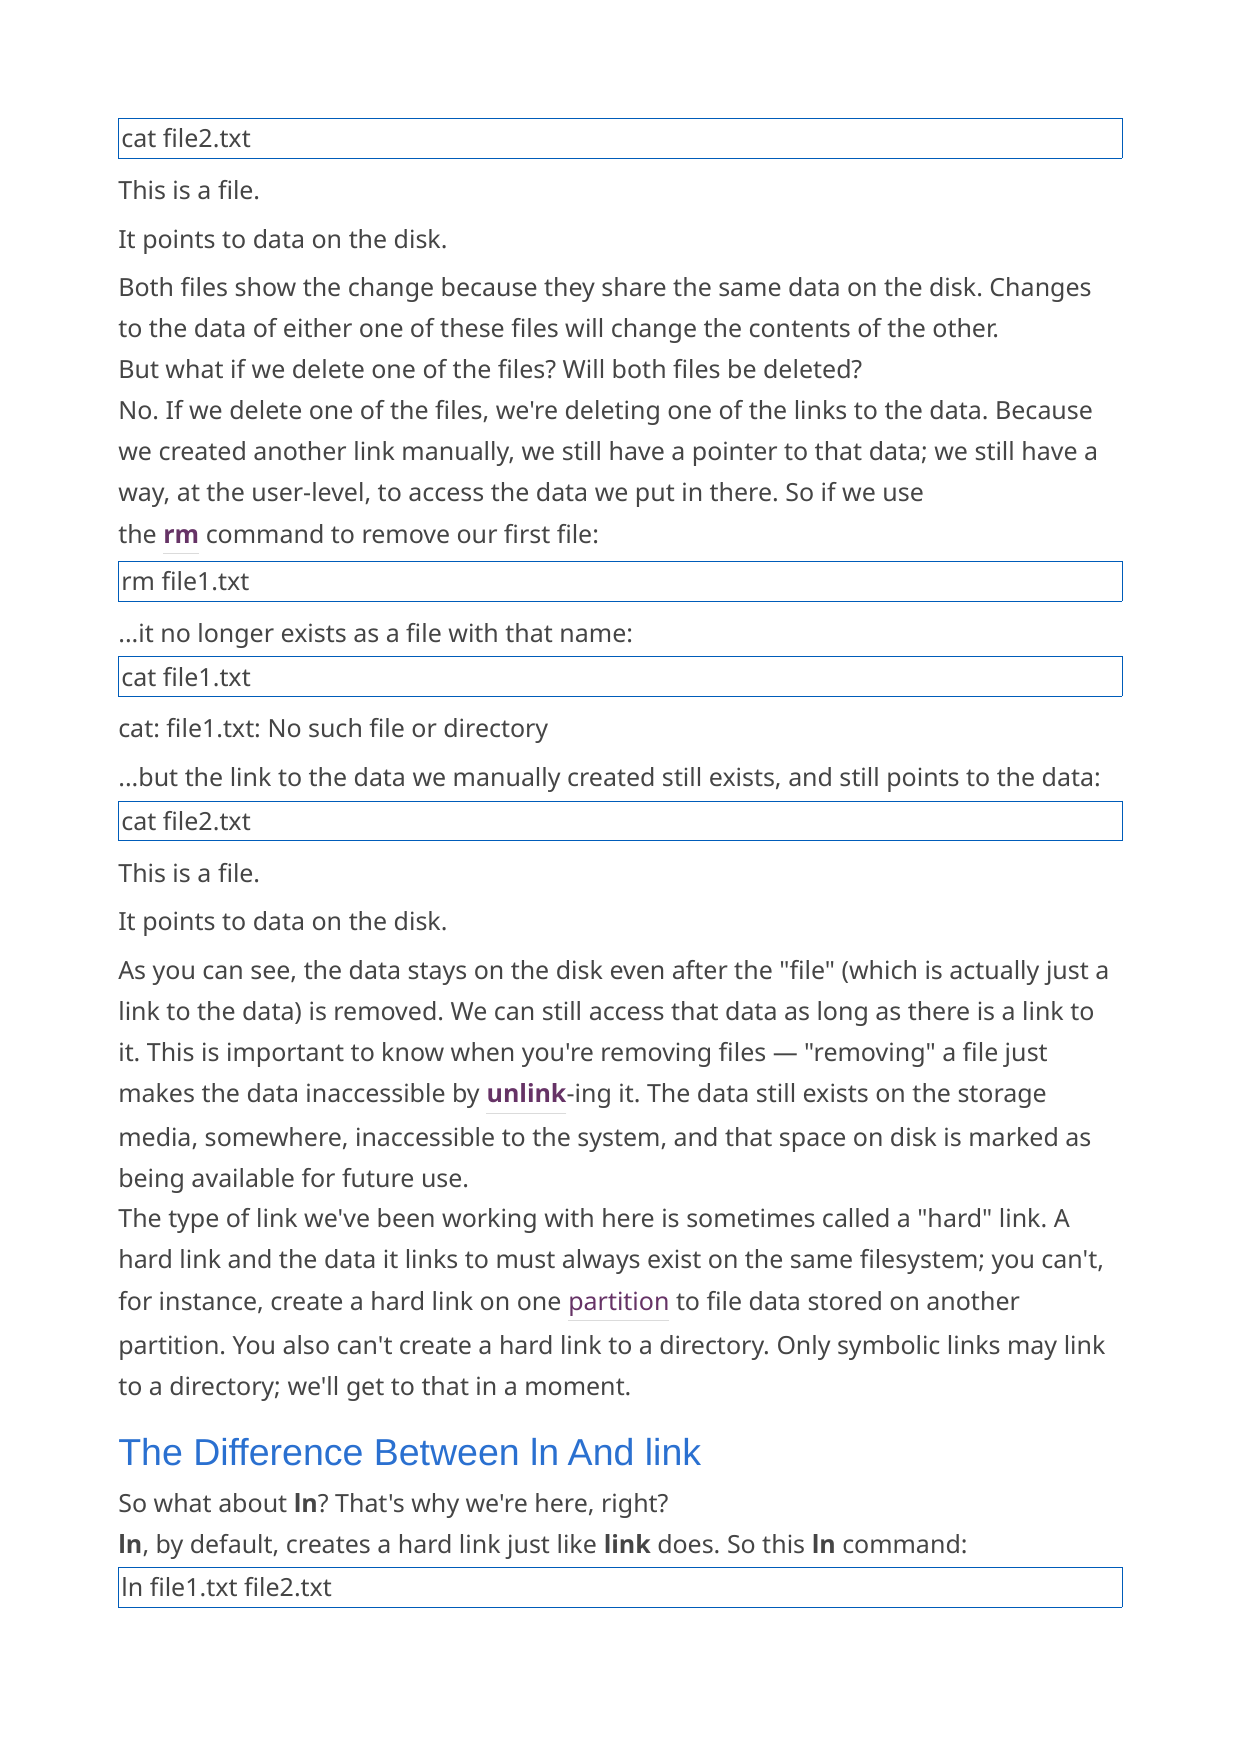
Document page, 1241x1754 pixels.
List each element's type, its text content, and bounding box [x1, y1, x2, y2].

text It points to data on the disk. [118, 221, 1122, 256]
text So what about ln? That's why we're here, right? [118, 1485, 1122, 1519]
subtitle The Difference Between ln And link [118, 1430, 1122, 1473]
text ln, by default, creates a hard link just like link does. So this ln command: [118, 1526, 1122, 1560]
text Both files show the change because they share the same data on the disk. Changes to the data of either one of these files will change the contents of the other. [118, 270, 1122, 345]
text cat file2.txt [119, 119, 1122, 158]
text This is a file. [118, 173, 1122, 207]
text No. If we delete one of the files, we're deleting one of the links to the data. Because we created another link manually, we still have a pointer to that data; we still have a way, at the user-level, to access the data we put in there. So if we use the rm command to remove our first file: [118, 393, 1122, 553]
text cat file2.txt [119, 802, 1122, 840]
text But what if we delete one of the files? Will both files be deleted? [118, 352, 1122, 386]
text ...but the link to the data we manually created still exists, and still points to the data: [118, 760, 1122, 794]
text This is a file. [118, 855, 1122, 889]
text The type of link we've been working with here is sometimes called a "hard" link. A hard link and the data it links to must always exist on the same filesystem; you can't, for instance, create a hard link on one partition to file data stored on another partition. You also can't create a hard link to a directory. Only symbolic links may link to a directory; we'll get to that in a moment. [118, 1201, 1122, 1402]
text cat file1.txt [119, 657, 1122, 696]
text It points to data on the disk. [118, 904, 1122, 938]
text ...it no longer exists as a file with that name: [118, 616, 1122, 649]
text rm file1.txt [119, 562, 1122, 601]
text ln file1.txt file2.txt [119, 1568, 1122, 1607]
text As you can see, the data stays on the disk even after the "file" (which is actually just a link to the data) is removed. We can still access that data as long as there is a link to it. This is important to know when you're removing files — "removing" a file just makes the data inaccessible by unlink-ing it. The data still exists on the storage media, somewhere, inaccessible to the system, and that space on disk is marked as being available for future use. [118, 952, 1122, 1194]
text cat: file1.txt: No such file or directory [118, 711, 1122, 745]
